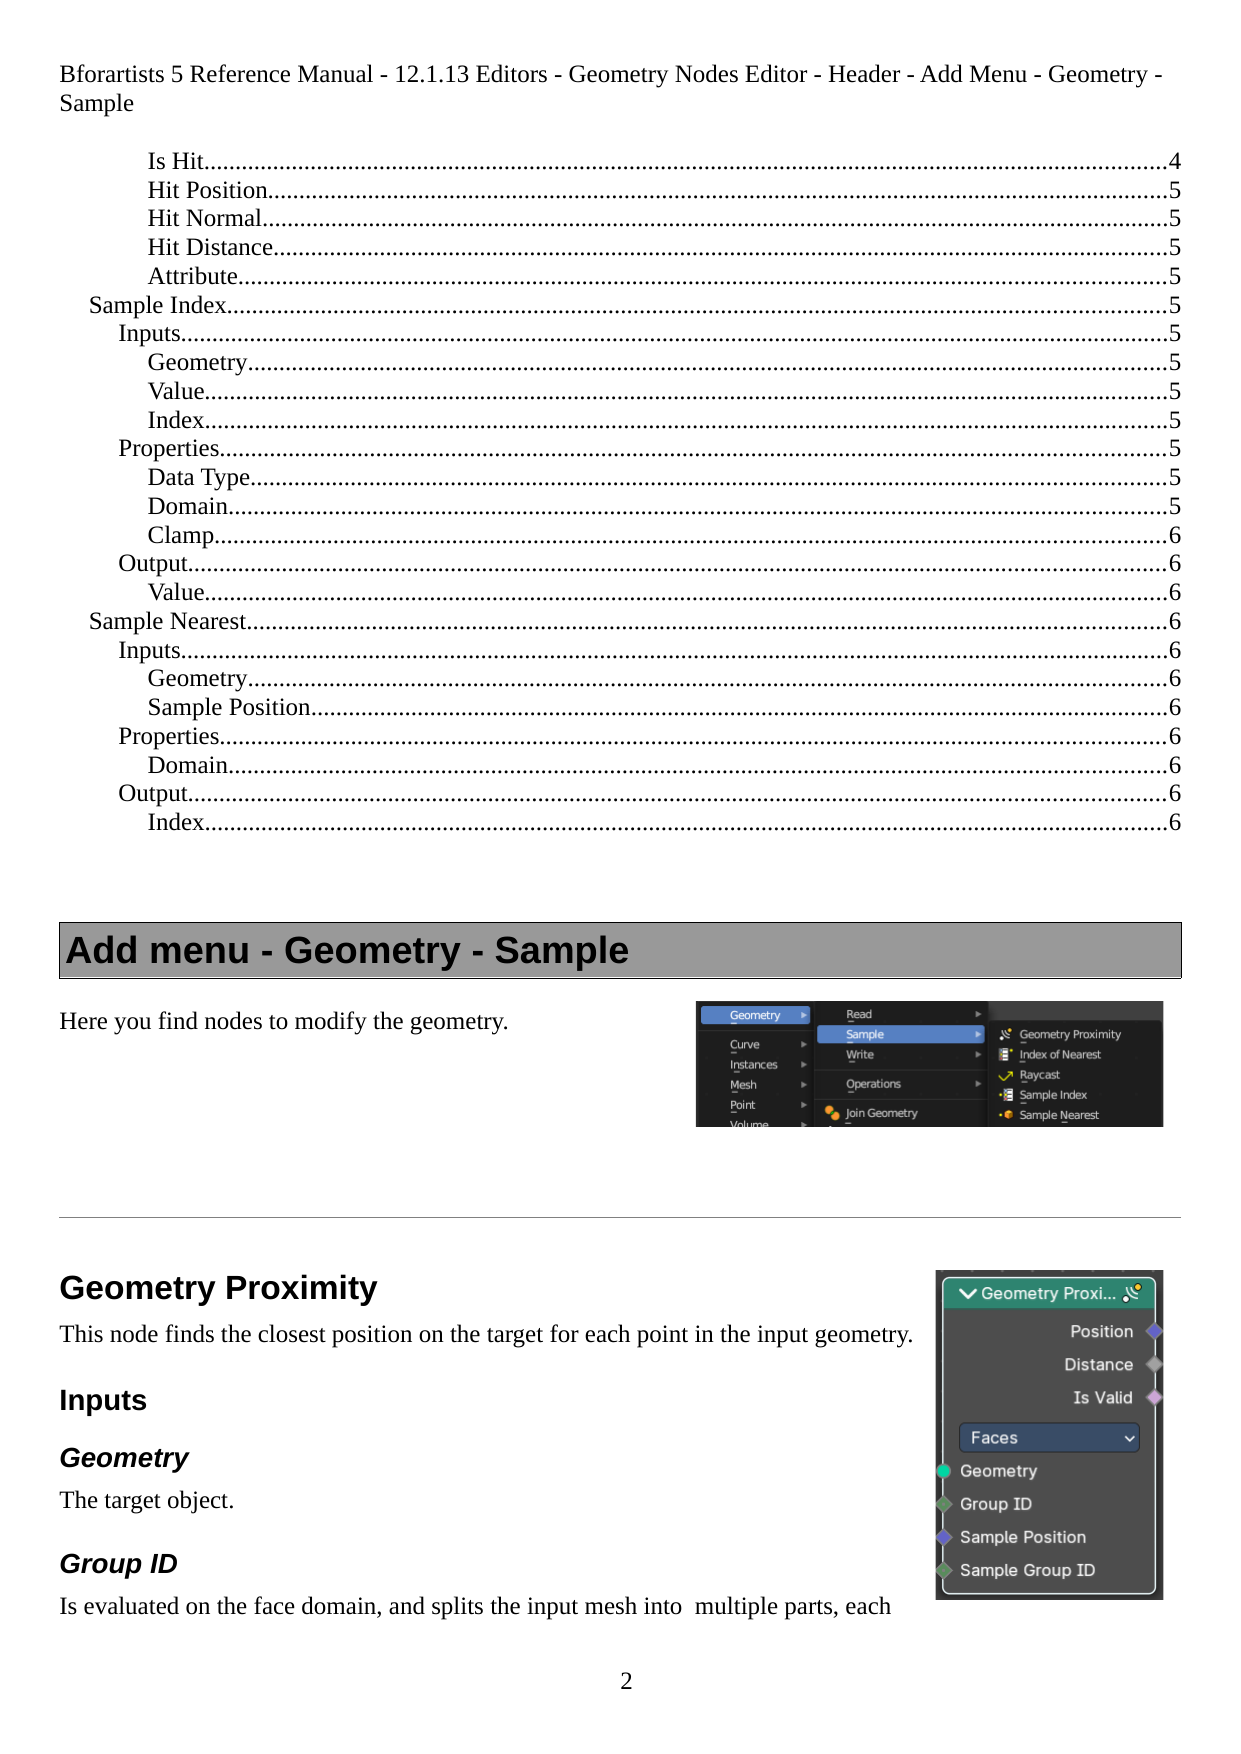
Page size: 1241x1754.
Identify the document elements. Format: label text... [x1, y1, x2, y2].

text Data Type 5 [147, 462, 1181, 491]
text Geometry 6 [147, 663, 1181, 692]
text Hit Distance 5 [147, 232, 1181, 261]
subtitle Geometry Proximity [59, 1268, 1181, 1306]
picture [935, 1270, 1164, 1600]
text The target object. [59, 1486, 935, 1514]
text Sample Nearest 6 [88, 606, 1181, 635]
subtitle [1164, 1441, 1181, 1473]
text Here you find nodes to modify the geometry. [59, 1006, 695, 1035]
text Inputs 5 [118, 318, 1181, 347]
text Geometry 5 [147, 347, 1181, 376]
subtitle Geometry [59, 1441, 935, 1473]
text Hit Position 5 [147, 175, 1181, 203]
text Is Hit 4 [147, 146, 1181, 175]
text Output 6 [118, 548, 1181, 577]
text Value 5 [147, 376, 1181, 405]
text Output 6 [118, 778, 1181, 807]
text [1164, 1486, 1181, 1514]
text Clamp 6 [147, 520, 1181, 548]
text Value 6 [147, 577, 1181, 606]
text Domain 5 [147, 491, 1181, 520]
subtitle [1164, 1547, 1181, 1579]
subtitle Group ID [59, 1547, 935, 1579]
text This node finds the closest position on the target for each point in the input geometry. [59, 1319, 935, 1347]
text Domain 6 [147, 750, 1181, 778]
text Properties 5 [118, 433, 1181, 462]
text Sample Index 5 [88, 290, 1181, 318]
text Properties 6 [118, 721, 1181, 750]
text Attribute 5 [147, 261, 1181, 290]
text Is evaluated on the face domain, and splits the input mesh into multiple parts, each [59, 1591, 1181, 1620]
text Inputs 6 [118, 635, 1181, 663]
picture [695, 1001, 1164, 1127]
text Index 5 [147, 405, 1181, 433]
text Index 6 [147, 807, 1181, 836]
subtitle Inputs [59, 1382, 935, 1416]
text Sample Position 6 [147, 692, 1181, 721]
subtitle [1164, 1382, 1181, 1416]
text Hit Normal 5 [147, 203, 1181, 232]
table_header Add menu - Geometry - Sample [60, 923, 1181, 977]
